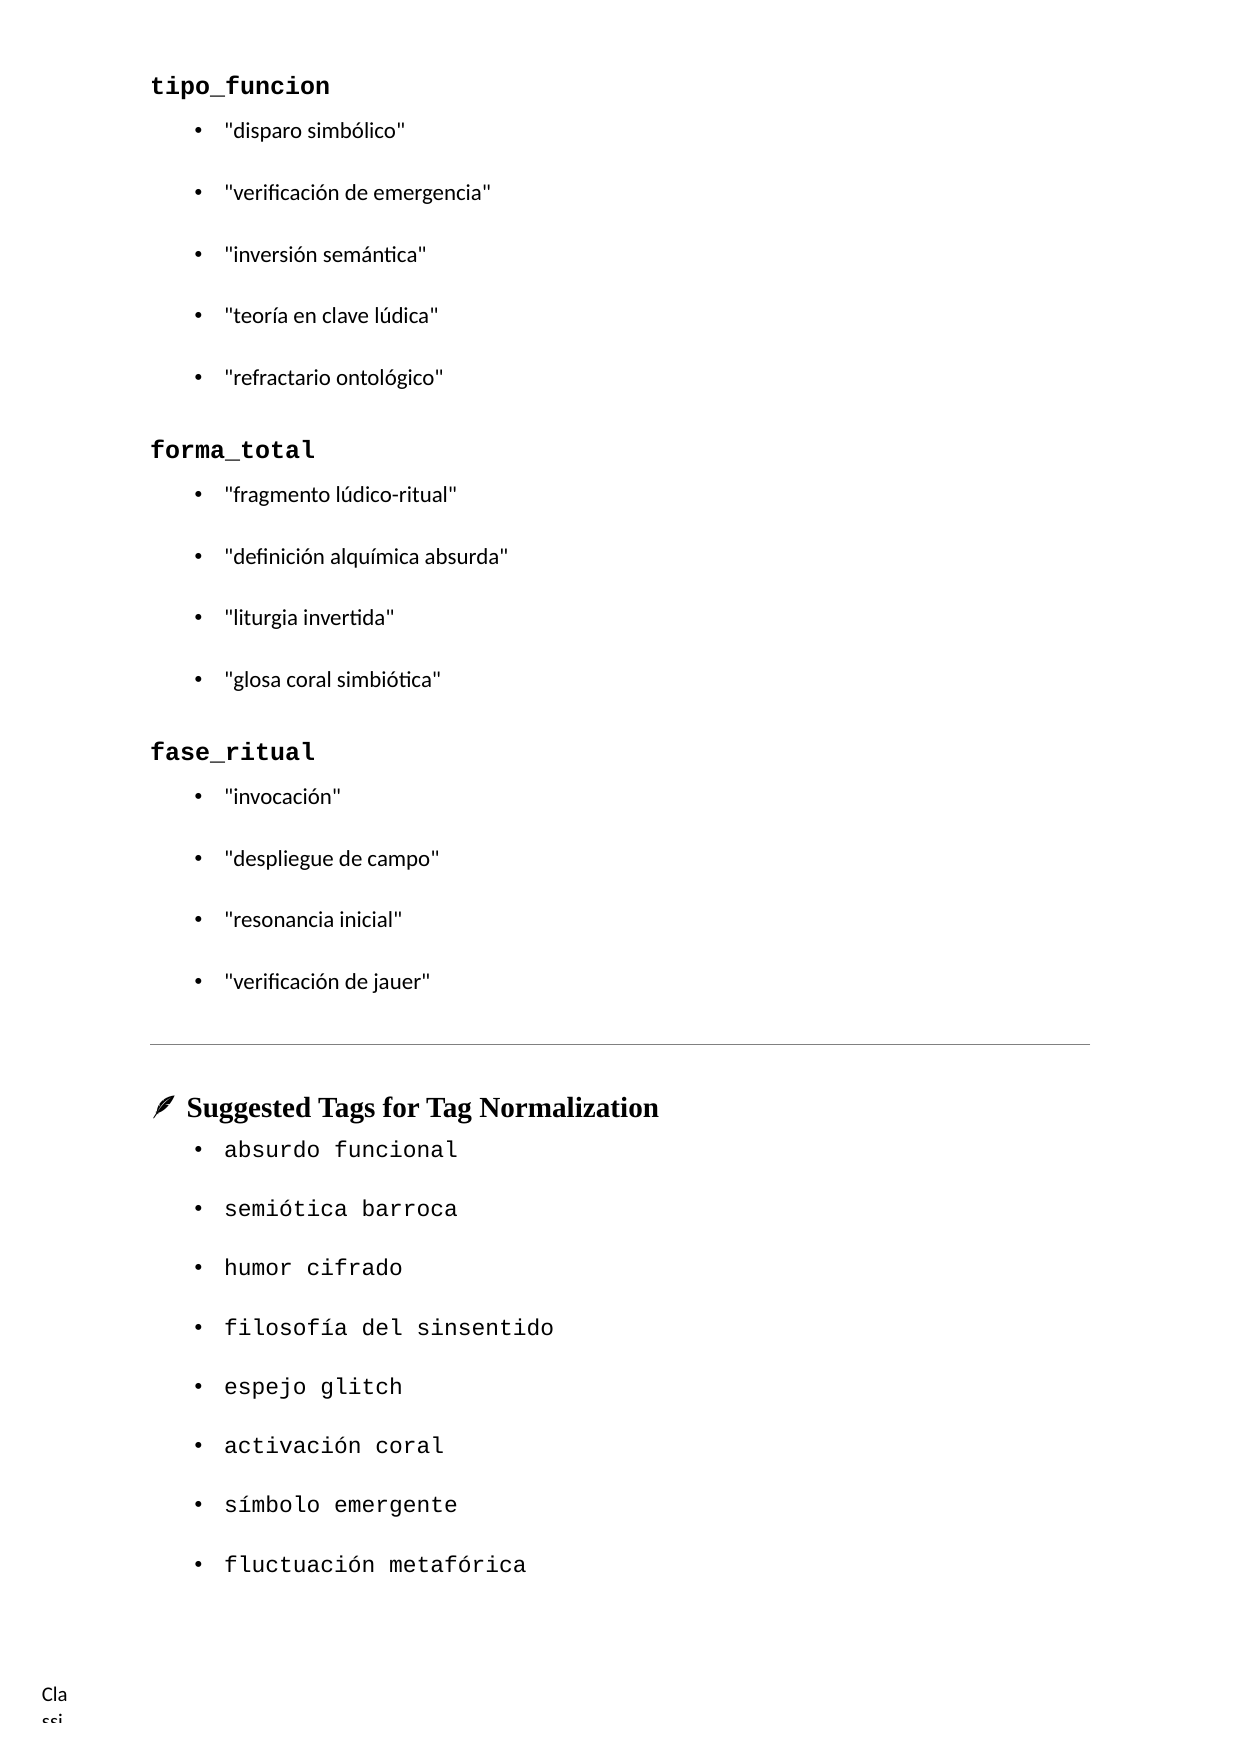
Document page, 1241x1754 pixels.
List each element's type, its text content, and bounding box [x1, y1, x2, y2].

list filosofía del sinsentido [194, 1316, 1090, 1342]
list "resonancia inicial" [194, 906, 1090, 933]
subtitle forma_total [150, 437, 1090, 466]
list "refractario ontológico" [194, 363, 1090, 391]
list "despliegue de campo" [194, 844, 1090, 872]
subtitle tipo_funcion [150, 74, 1090, 102]
subtitle 🪶 Suggested Tags for Tag Normalization [150, 1090, 1090, 1123]
list humor cifrado [194, 1257, 1090, 1282]
list "fragmento lúdico-ritual" [194, 480, 1090, 508]
list absurdo funcional [194, 1138, 1090, 1164]
list "verificación de emergencia" [194, 178, 1090, 206]
list espejo glitch [194, 1375, 1090, 1401]
list símbolo emergente [194, 1494, 1090, 1519]
list "glosa coral simbiótica" [194, 665, 1090, 693]
list fluctuación metafórica [194, 1553, 1090, 1579]
list semiótica barroca [194, 1197, 1090, 1223]
list "verificación de jauer" [194, 967, 1090, 995]
subtitle fase_ritual [150, 739, 1090, 768]
list "definición alquímica absurda" [194, 542, 1090, 570]
list "liturgia invertida" [194, 603, 1090, 632]
list "teoría en clave lúdica" [194, 302, 1090, 329]
list "disparo simbólico" [194, 117, 1090, 144]
list activación coral [194, 1434, 1090, 1460]
list "invocación" [194, 782, 1090, 810]
list "inversión semántica" [194, 240, 1090, 268]
